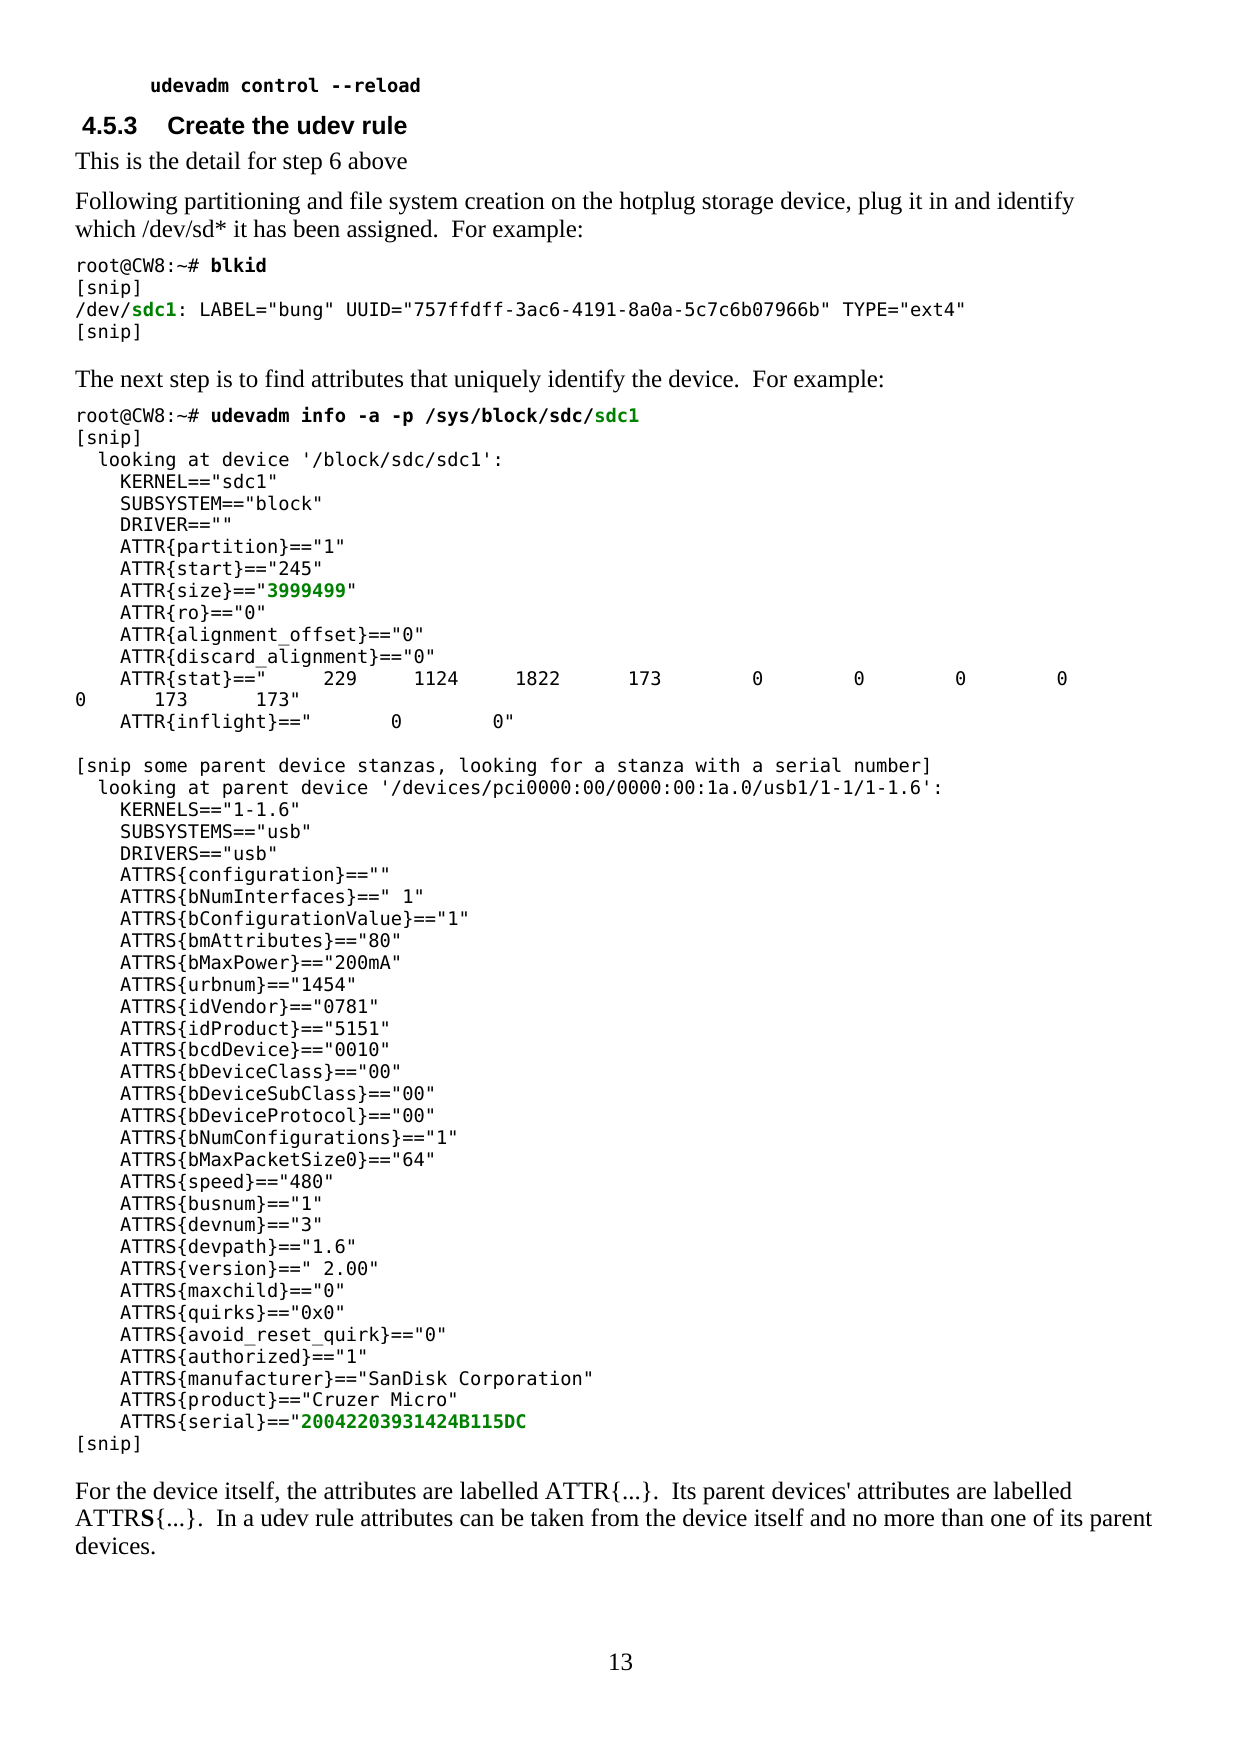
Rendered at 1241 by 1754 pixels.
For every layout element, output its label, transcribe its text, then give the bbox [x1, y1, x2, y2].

text ATTR{inflight}==" 0 0" [75, 711, 1166, 733]
text root@CW8:~# blkid [75, 255, 1166, 277]
text ATTRS{maxchild}=="0" [75, 1280, 1166, 1302]
text ATTR{start}=="245" [75, 558, 1166, 580]
text ATTR{ro}=="0" [75, 602, 1166, 624]
text ATTRS{manufacturer}=="SanDisk Corporation" [75, 1367, 1166, 1389]
text ATTRS{idProduct}=="5151" [75, 1017, 1166, 1039]
text ATTRS{devnum}=="3" [75, 1214, 1166, 1236]
text [snip] [75, 427, 1166, 449]
text ATTRS{bNumInterfaces}==" 1" [75, 886, 1166, 908]
text This is the detail for step 6 above [75, 147, 1166, 175]
text DRIVERS=="usb" [75, 842, 1166, 864]
text KERNEL=="sdc1" [75, 471, 1166, 492]
text ATTRS{devpath}=="1.6" [75, 1236, 1166, 1258]
text ATTR{stat}==" 229 1124 1822 173 0 0 0 0 0 173 173" [75, 667, 1166, 711]
text DRIVER=="" [75, 514, 1166, 536]
text ATTRS{bConfigurationValue}=="1" [75, 908, 1166, 930]
text For the device itself, the attributes are labelled ATTR{...}. Its parent devices' attributes are labelled ATTRS{...}. In a udev rule attributes can be taken from the device itself and no more than one of its parent devices. [75, 1477, 1166, 1560]
text [snip] [75, 277, 1166, 299]
text ATTRS{avoid_reset_quirk}=="0" [75, 1324, 1166, 1346]
text KERNELS=="1-1.6" [75, 799, 1166, 821]
text ATTRS{bDeviceClass}=="00" [75, 1061, 1166, 1083]
text ATTRS{serial}=="20042203931424B115DC [75, 1411, 1166, 1433]
text SUBSYSTEMS=="usb" [75, 821, 1166, 842]
text [snip] [75, 1433, 1166, 1477]
text ATTRS{bNumConfigurations}=="1" [75, 1127, 1166, 1149]
text ATTRS{bmAttributes}=="80" [75, 930, 1166, 952]
text SUBSYSTEM=="block" [75, 492, 1166, 514]
text [snip some parent device stanzas, looking for a stanza with a serial number] [75, 755, 1166, 777]
text ATTR{size}=="3999499" [75, 580, 1166, 602]
text looking at parent device '/devices/pci0000:00/0000:00:1a.0/usb1/1-1/1-1.6': [75, 777, 1166, 799]
text Following partitioning and file system creation on the hotplug storage device, plug it in and identify which /dev/sd* it has been assigned. For example: [75, 187, 1166, 243]
text ATTRS{bMaxPacketSize0}=="64" [75, 1149, 1166, 1171]
text udevadm control --reload [150, 75, 1166, 97]
text /dev/sdc1: LABEL="bung" UUID="757ffdff-3ac6-4191-8a0a-5c7c6b07966b" TYPE="ext4" [75, 299, 1166, 321]
text ATTR{partition}=="1" [75, 536, 1166, 558]
text root@CW8:~# udevadm info -a -p /sys/block/sdc/sdc1 [75, 405, 1166, 427]
text ATTRS{bDeviceSubClass}=="00" [75, 1083, 1166, 1105]
text ATTRS{authorized}=="1" [75, 1346, 1166, 1367]
text ATTRS{idVendor}=="0781" [75, 996, 1166, 1017]
text looking at device '/block/sdc/sdc1': [75, 449, 1166, 471]
text ATTR{alignment_offset}=="0" [75, 624, 1166, 646]
text ATTRS{bcdDevice}=="0010" [75, 1039, 1166, 1061]
text [snip] [75, 321, 1166, 365]
text ATTRS{speed}=="480" [75, 1171, 1166, 1192]
text The next step is to find attributes that uniquely identify the device. For example: [75, 365, 1166, 392]
text ATTRS{bDeviceProtocol}=="00" [75, 1105, 1166, 1127]
text ATTRS{bMaxPower}=="200mA" [75, 952, 1166, 974]
text ATTRS{busnum}=="1" [75, 1192, 1166, 1214]
text ATTR{discard_alignment}=="0" [75, 646, 1166, 667]
text ATTRS{version}==" 2.00" [75, 1258, 1166, 1280]
text ATTRS{quirks}=="0x0" [75, 1302, 1166, 1324]
text ATTRS{configuration}=="" [75, 864, 1166, 886]
text ATTRS{product}=="Cruzer Micro" [75, 1389, 1166, 1411]
subtitle Create the udev rule [75, 112, 1166, 140]
text ATTRS{urbnum}=="1454" [75, 974, 1166, 996]
